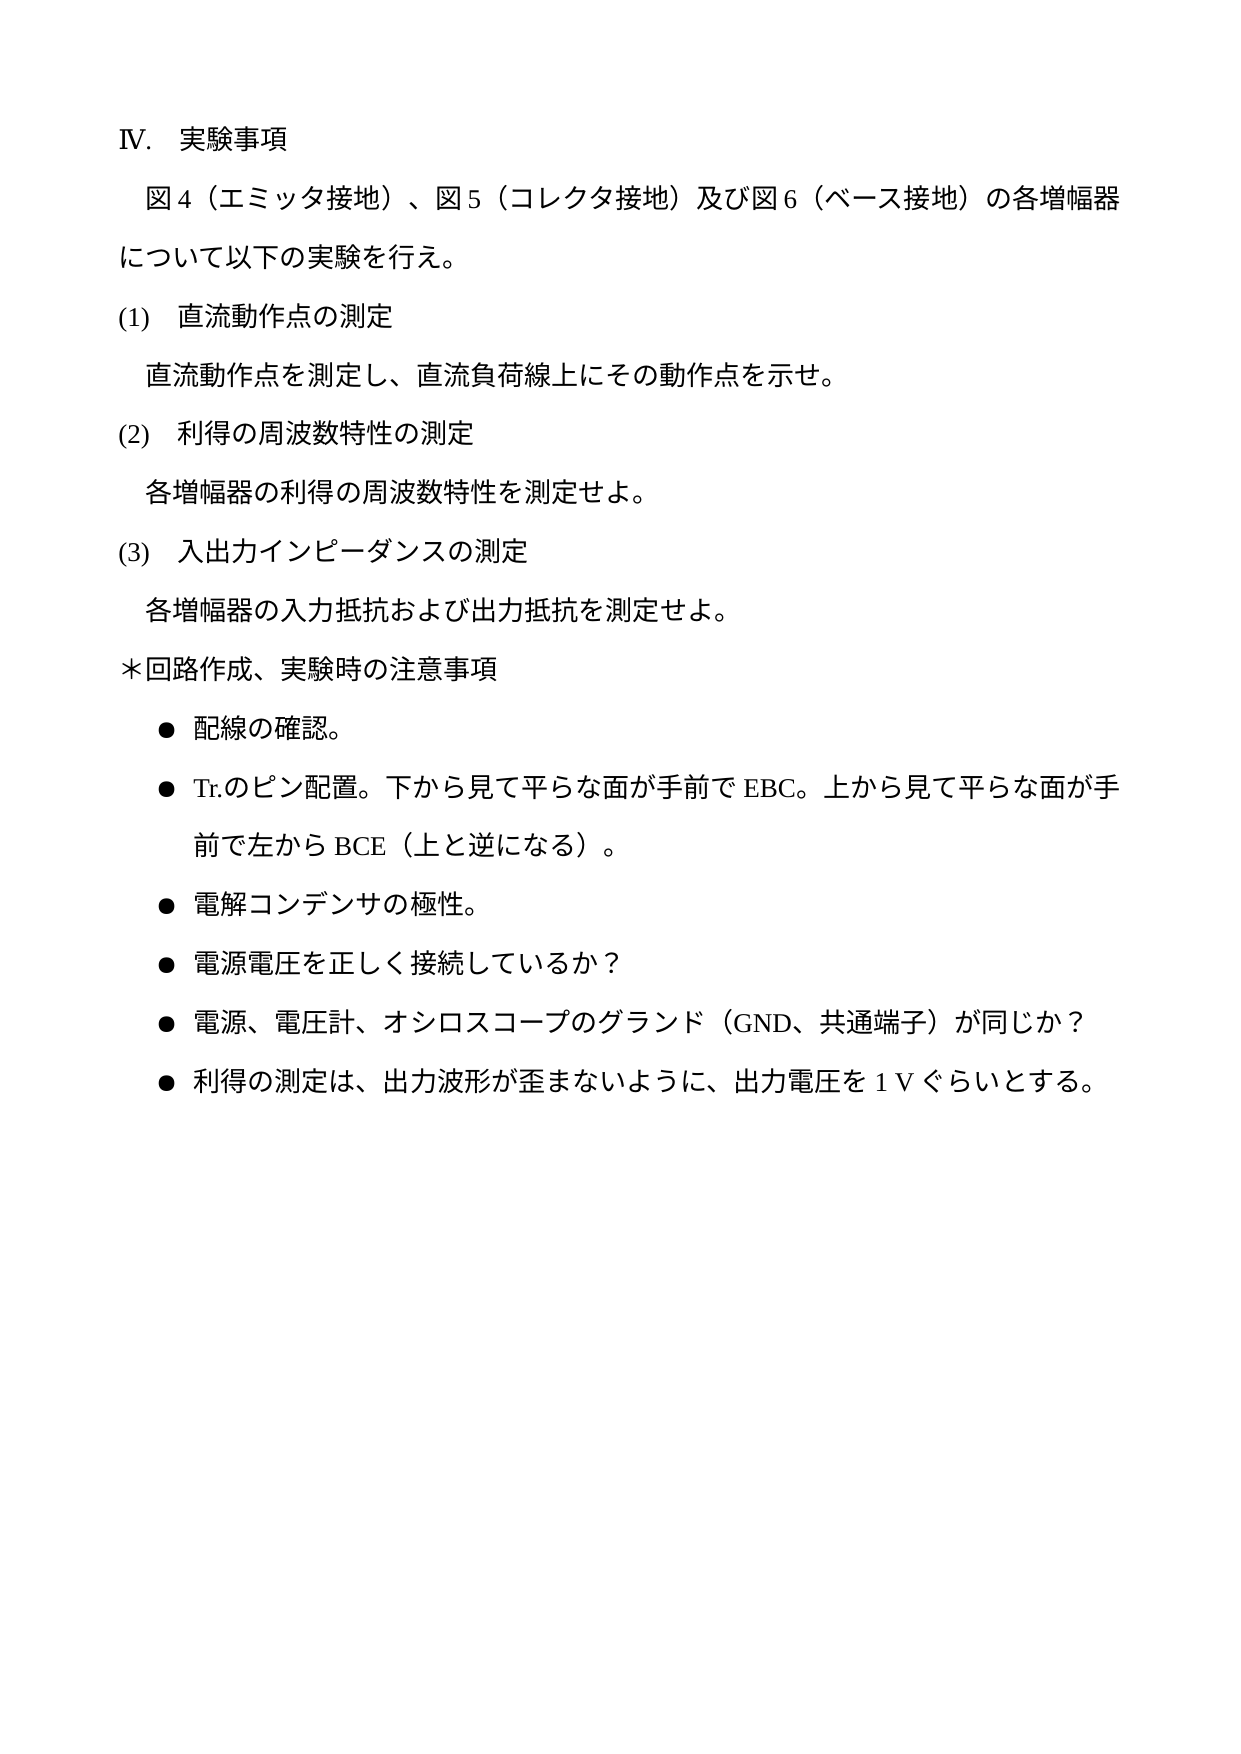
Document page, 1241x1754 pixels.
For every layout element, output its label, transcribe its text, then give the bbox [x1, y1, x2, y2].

list 電解コンデンサの極性。 [156, 883, 1122, 922]
list 配線の確認。 [156, 707, 1122, 746]
text (3) 入出力インピーダンスの測定 [118, 530, 1122, 569]
text ＊回路作成、実験時の注意事項 [118, 648, 1122, 687]
list Tr.のピン配置。下から見て平らな面が手前でEBC。上から見て平らな面が手前で左からBCE（上と逆になる）。 [156, 766, 1122, 864]
list 電源電圧を正しく接続しているか？ [156, 942, 1122, 981]
text (1) 直流動作点の測定 [118, 295, 1122, 334]
text 各増幅器の入力抵抗および出力抵抗を測定せよ。 [118, 589, 1122, 628]
text 図4（エミッタ接地）、図5（コレクタ接地）及び図6（ベース接地）の各増幅器について以下の実験を行え。 [118, 177, 1122, 275]
list 電源、電圧計、オシロスコープのグランド（GND、共通端子）が同じか？ [156, 1001, 1122, 1040]
text (2) 利得の周波数特性の測定 [118, 412, 1122, 452]
list 利得の測定は、出力波形が歪まないように、出力電圧を1 Vぐらいとする。 [156, 1060, 1122, 1099]
text 各増幅器の利得の周波数特性を測定せよ。 [118, 471, 1122, 511]
text Ⅳ. 実験事項 [118, 118, 1122, 157]
text 直流動作点を測定し、直流負荷線上にその動作点を示せ。 [118, 353, 1122, 393]
